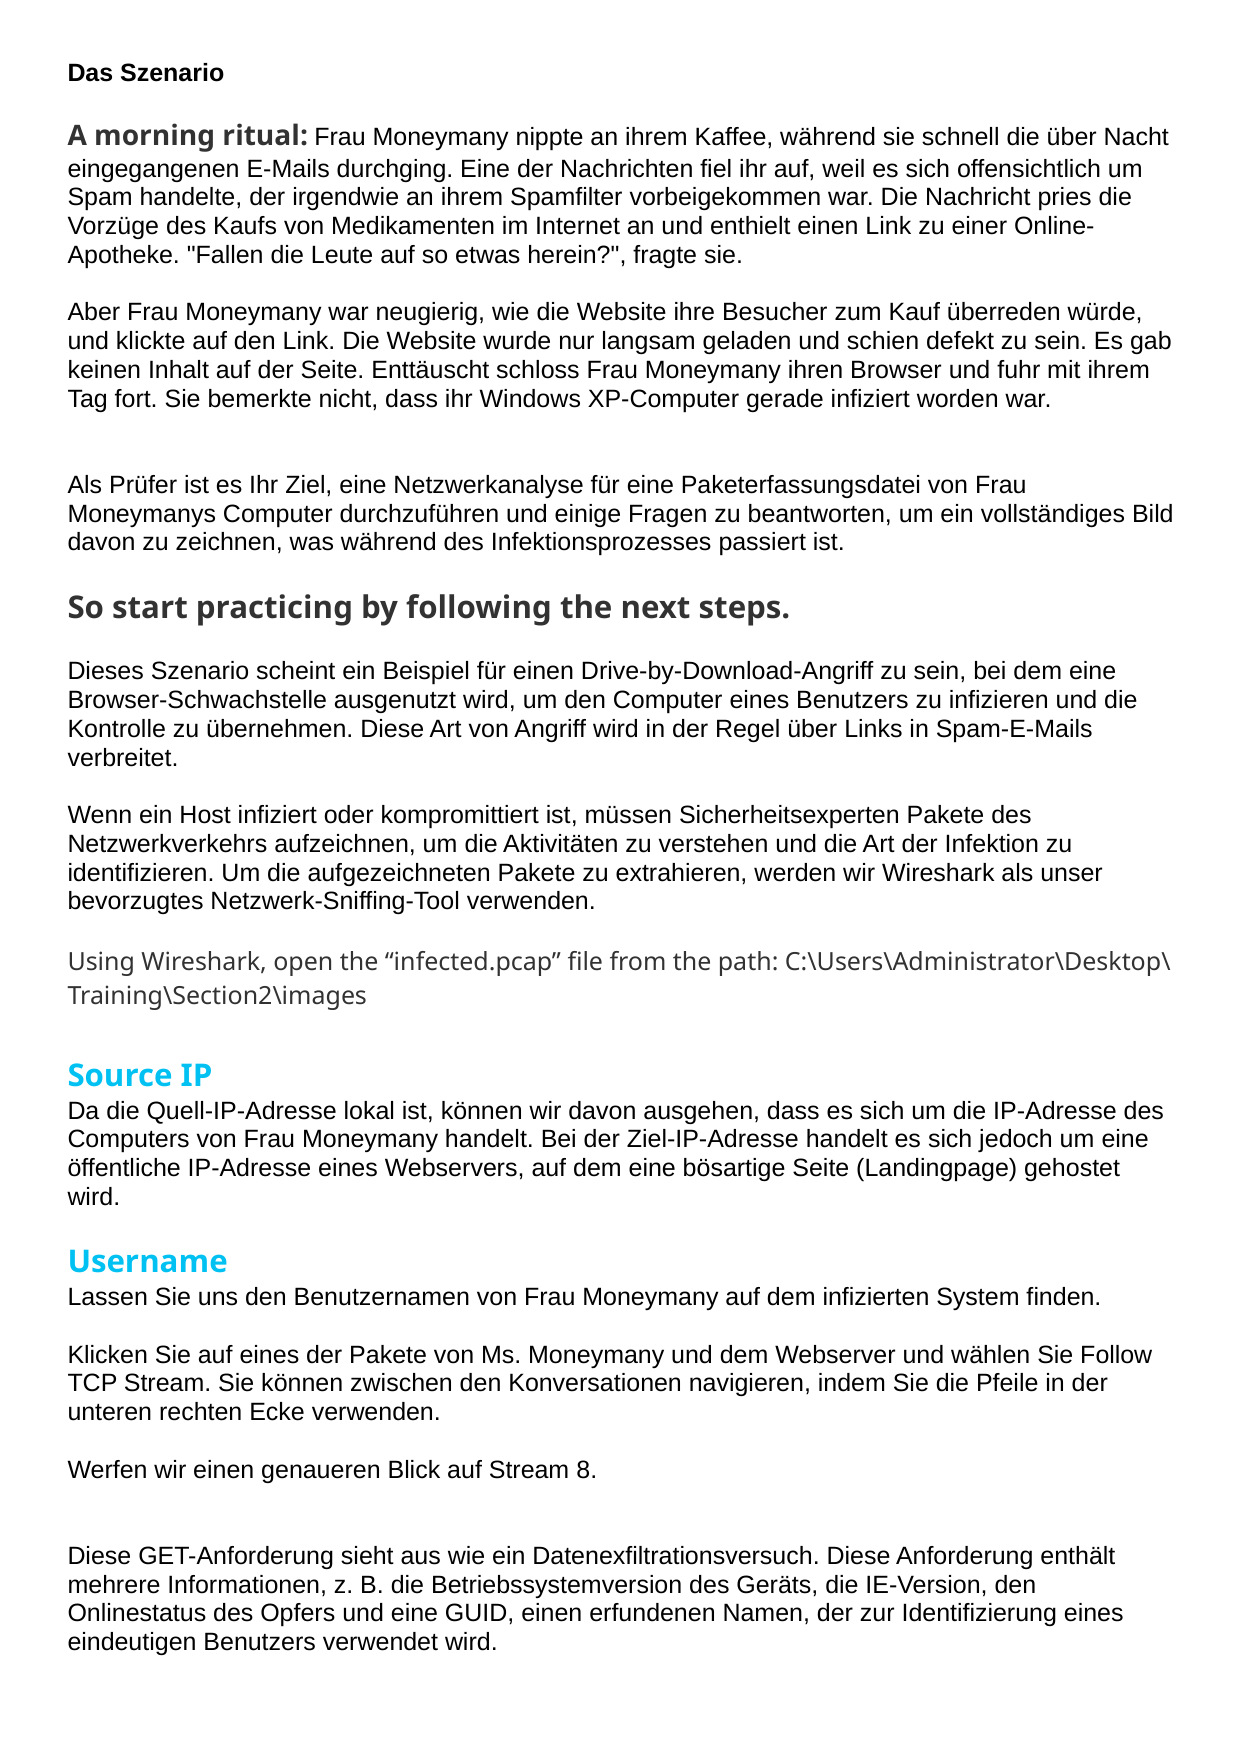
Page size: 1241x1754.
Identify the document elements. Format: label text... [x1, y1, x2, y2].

text Klicken Sie auf eines der Pakete von Ms. Moneymany und dem Webserver und wählen Sie Follow TCP Stream. Sie können zwischen den Konversationen navigieren, indem Sie die Pfeile in der unteren rechten Ecke verwenden. [67, 1339, 1177, 1426]
text Dieses Szenario scheint ein Beispiel für einen Drive-by-Download-Angriff zu sein, bei dem eine Browser-Schwachstelle ausgenutzt wird, um den Computer eines Benutzers zu infizieren und die Kontrolle zu übernehmen. Diese Art von Angriff wird in der Regel über Links in Spam-E-Mails verbreitet. Wenn ein Host infiziert oder kompromittiert ist, müssen Sicherheitsexperten Pakete des Netzwerkverkehrs aufzeichnen, um die Aktivitäten zu verstehen und die Art der Infektion zu identifizieren. Um die aufgezeichneten Pakete zu extrahieren, werden wir Wireshark als unser bevorzugtes Netzwerk-Sniffing-Tool verwenden. [67, 656, 1177, 915]
text Das Szenario A morning ritual: Frau Moneymany nippte an ihrem Kaffee, während sie schnell die über Nacht eingegangenen E-Mails durchging. Eine der Nachrichten fiel ihr auf, weil es sich offensichtlich um Spam handelte, der irgendwie an ihrem Spamfilter vorbeigekommen war. Die Nachricht pries die Vorzüge des Kaufs von Medikamenten im Internet an und enthielt einen Link zu einer Online-Apotheke. "Fallen die Leute auf so etwas herein?", fragte sie. Aber Frau Moneymany war neugierig, wie die Website ihre Besucher zum Kauf überreden würde, und klickte auf den Link. Die Website wurde nur langsam geladen und schien defekt zu sein. Es gab keinen Inhalt auf der Seite. Enttäuscht schloss Frau Moneymany ihren Browser und fuhr mit ihrem Tag fort. Sie bemerkte nicht, dass ihr Windows XP-Computer gerade infiziert worden war. [67, 58, 1177, 412]
text Lassen Sie uns den Benutzernamen von Frau Moneymany auf dem infizierten System finden. [67, 1282, 1177, 1311]
text Als Prüfer ist es Ihr Ziel, eine Netzwerkanalyse für eine Paketerfassungsdatei von Frau Moneymanys Computer durchzuführen und einige Fragen zu beantworten, um ein vollständiges Bild davon zu zeichnen, was während des Infektionsprozesses passiert ist. [67, 470, 1177, 556]
text Username [67, 1239, 1177, 1282]
text Werfen wir einen genaueren Blick auf Stream 8. [67, 1454, 1177, 1483]
text Da die Quell-IP-Adresse lokal ist, können wir davon ausgehen, dass es sich um die IP-Adresse des Computers von Frau Moneymany handelt. Bei der Ziel-IP-Adresse handelt es sich jedoch um eine öffentliche IP-Adresse eines Webservers, auf dem eine bösartige Seite (Landingpage) gehostet wird. [67, 1096, 1177, 1211]
text Diese GET-Anforderung sieht aus wie ein Datenexfiltrationsversuch. Diese Anforderung enthält mehrere Informationen, z. B. die Betriebssystemversion des Geräts, die IE-Version, den Onlinestatus des Opfers und eine GUID, einen erfundenen Namen, der zur Identifizierung eines eindeutigen Benutzers verwendet wird. [67, 1541, 1177, 1656]
text So start practicing by following the next steps. [67, 585, 1177, 627]
text Using Wireshark, open the “infected.pcap” file from the path: C:\Users\Administrator\Desktop\Training\Section2\images [67, 944, 1177, 1012]
text Source IP [67, 1053, 1177, 1096]
